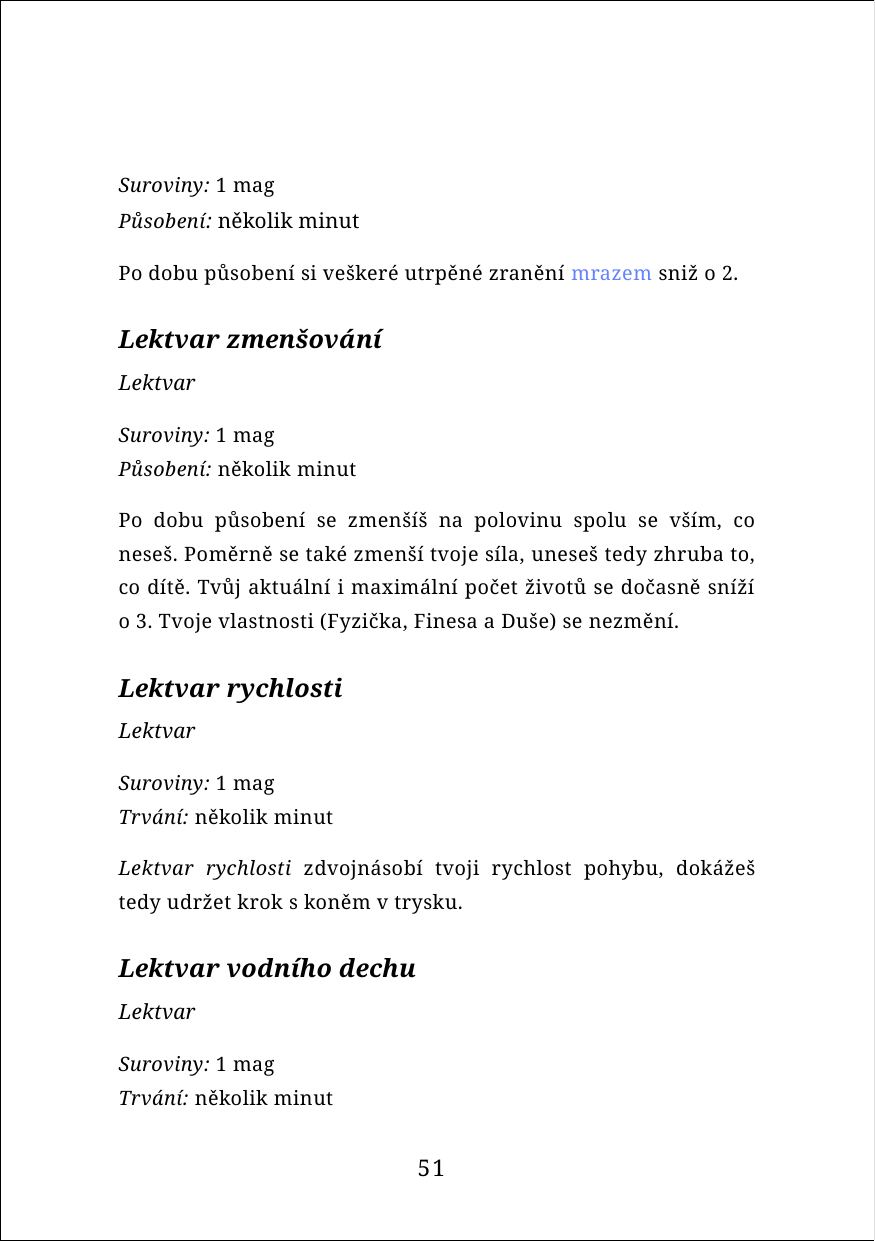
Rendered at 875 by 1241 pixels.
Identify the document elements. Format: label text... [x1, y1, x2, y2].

text Lektvar [118, 997, 756, 1025]
text Po dobu působení si veškeré utrpěné zranění mrazem sniž o 2. [118, 259, 756, 286]
text Lektvar [118, 716, 756, 744]
text Suroviny: 1 mag Trvání: několik minut [118, 769, 756, 830]
subtitle Lektvar vodního dechu [118, 951, 756, 985]
text Suroviny: 1 mag Působení: několik minut [118, 172, 756, 234]
text Suroviny: 1 mag Působení: několik minut [118, 421, 756, 482]
text Suroviny: 1 mag Trvání: několik minut [118, 1050, 756, 1111]
subtitle Lektvar zmenšování [118, 322, 756, 356]
text Po dobu působení se zmenšíš na polovinu spolu se vším, co neseš. Poměrně se také zmenší tvoje síla, uneseš tedy zhruba to, co dítě. Tvůj aktuální i maximální počet životů se dočasně sníží o 3. Tvoje vlastnosti (Fyzička, Finesa a Duše) se nezmění. [118, 506, 756, 634]
text Lektvar [118, 368, 756, 396]
subtitle Lektvar rychlosti [118, 670, 756, 704]
text Lektvar rychlosti zdvojnásobí tvoji rychlost pohybu, dokážeš tedy udržet krok s koněm v trysku. [118, 854, 756, 915]
